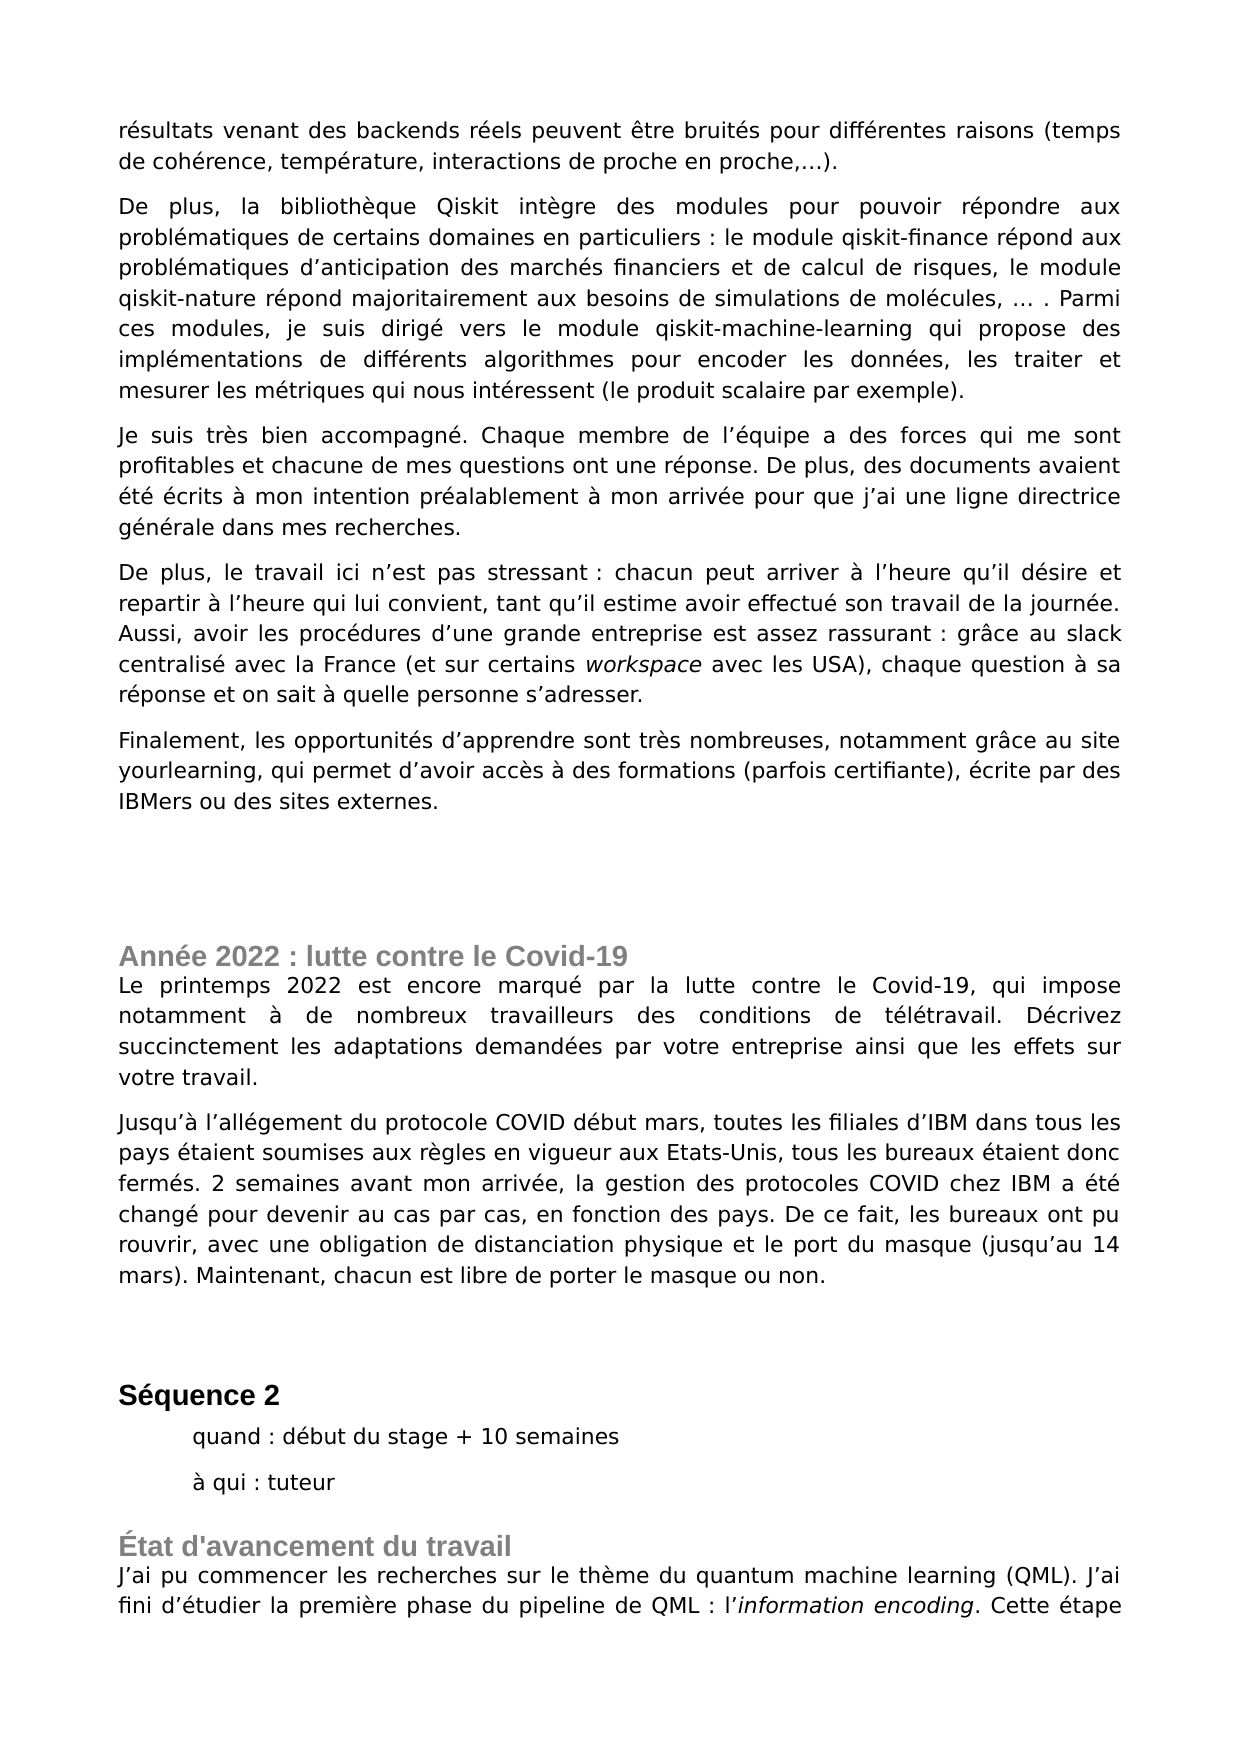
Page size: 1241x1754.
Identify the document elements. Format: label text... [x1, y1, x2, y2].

subtitle État d'avancement du travail [118, 1529, 1122, 1563]
subtitle Séquence 2 [118, 1378, 1122, 1412]
text Finalement, les opportunités d’apprendre sont très nombreuses, notamment grâce au site yourlearning, qui permet d’avoir accès à des formations (parfois certifiante), écrite par des IBMers ou des sites externes. [118, 728, 1122, 814]
text Je suis très bien accompagné. Chaque membre de l’équipe a des forces qui me sont profitables et chacune de mes questions ont une réponse. De plus, des documents avaient été écrits à mon intention préalablement à mon arrivée pour que j’ai une ligne directrice générale dans mes recherches. [118, 423, 1122, 540]
subtitle Année 2022 : lutte contre le Covid-19 [118, 939, 1122, 973]
text J’ai pu commencer les recherches sur le thème du quantum machine learning (QML). J’ai fini d’étudier la première phase du pipeline de QML : l’information encoding. Cette étape [118, 1563, 1122, 1619]
text à qui : tuteur [118, 1469, 1122, 1495]
text quand : début du stage + 10 semaines [118, 1424, 1122, 1450]
text De plus, la bibliothèque Qiskit intègre des modules pour pouvoir répondre aux problématiques de certains domaines en particuliers : le module qiskit-finance répond aux problématiques d’anticipation des marchés financiers et de calcul de risques, le module qiskit-nature répond majoritairement aux besoins de simulations de molécules, … . Parmi ces modules, je suis dirigé vers le module qiskit-machine-learning qui propose des implémentations de différents algorithmes pour encoder les données, les traiter et mesurer les métriques qui nous intéressent (le produit scalaire par exemple). [118, 194, 1122, 403]
text résultats venant des backends réels peuvent être bruités pour différentes raisons (temps de cohérence, température, interactions de proche en proche,…). [118, 118, 1122, 174]
text Jusqu’à l’allégement du protocole COVID début mars, toutes les filiales d’IBM dans tous les pays étaient soumises aux règles en vigueur aux Etats-Unis, tous les bureaux étaient donc fermés. 2 semaines avant mon arrivée, la gestion des protocoles COVID chez IBM a été changé pour devenir au cas par cas, en fonction des pays. De ce fait, les bureaux ont pu rouvrir, avec une obligation de distanciation physique et le port du masque (jusqu’au 14 mars). Maintenant, chacun est libre de porter le masque ou non. [118, 1110, 1122, 1288]
text De plus, le travail ici n’est pas stressant : chacun peut arriver à l’heure qu’il désire et repartir à l’heure qui lui convient, tant qu’il estime avoir effectué son travail de la journée. Aussi, avoir les procédures d’une grande entreprise est assez rassurant : grâce au slack centralisé avec la France (et sur certains workspace avec les USA), chaque question à sa réponse et on sait à quelle personne s’adresser. [118, 560, 1122, 708]
text Le printemps 2022 est encore marqué par la lutte contre le Covid-19, qui impose notamment à de nombreux travailleurs des conditions de télétravail. Décrivez succinctement les adaptations demandées par votre entreprise ainsi que les effets sur votre travail. [118, 973, 1122, 1090]
